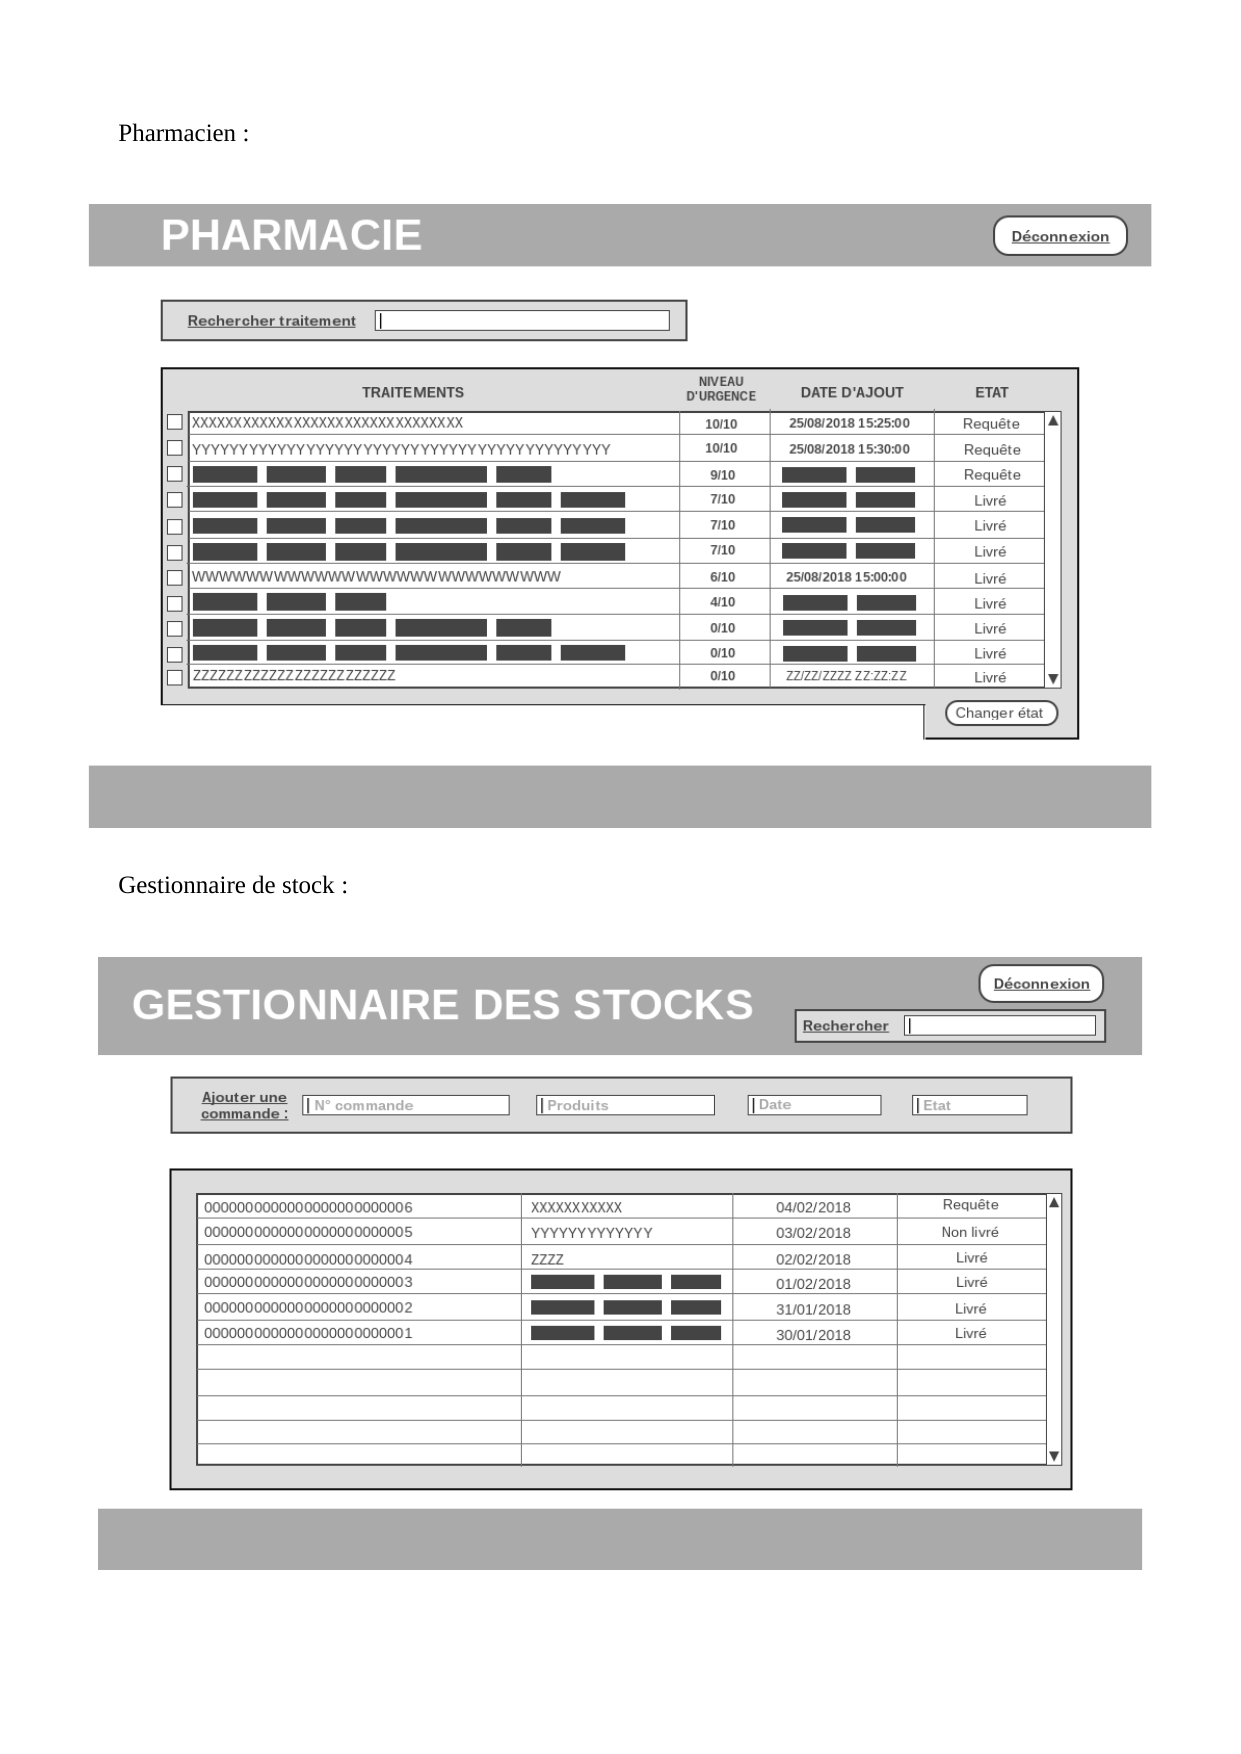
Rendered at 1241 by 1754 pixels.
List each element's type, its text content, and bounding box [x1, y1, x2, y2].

text Pharmacien : [118, 118, 1122, 147]
picture [88, 204, 1152, 828]
picture [98, 957, 1143, 1570]
text Gestionnaire de stock : [118, 871, 1122, 899]
